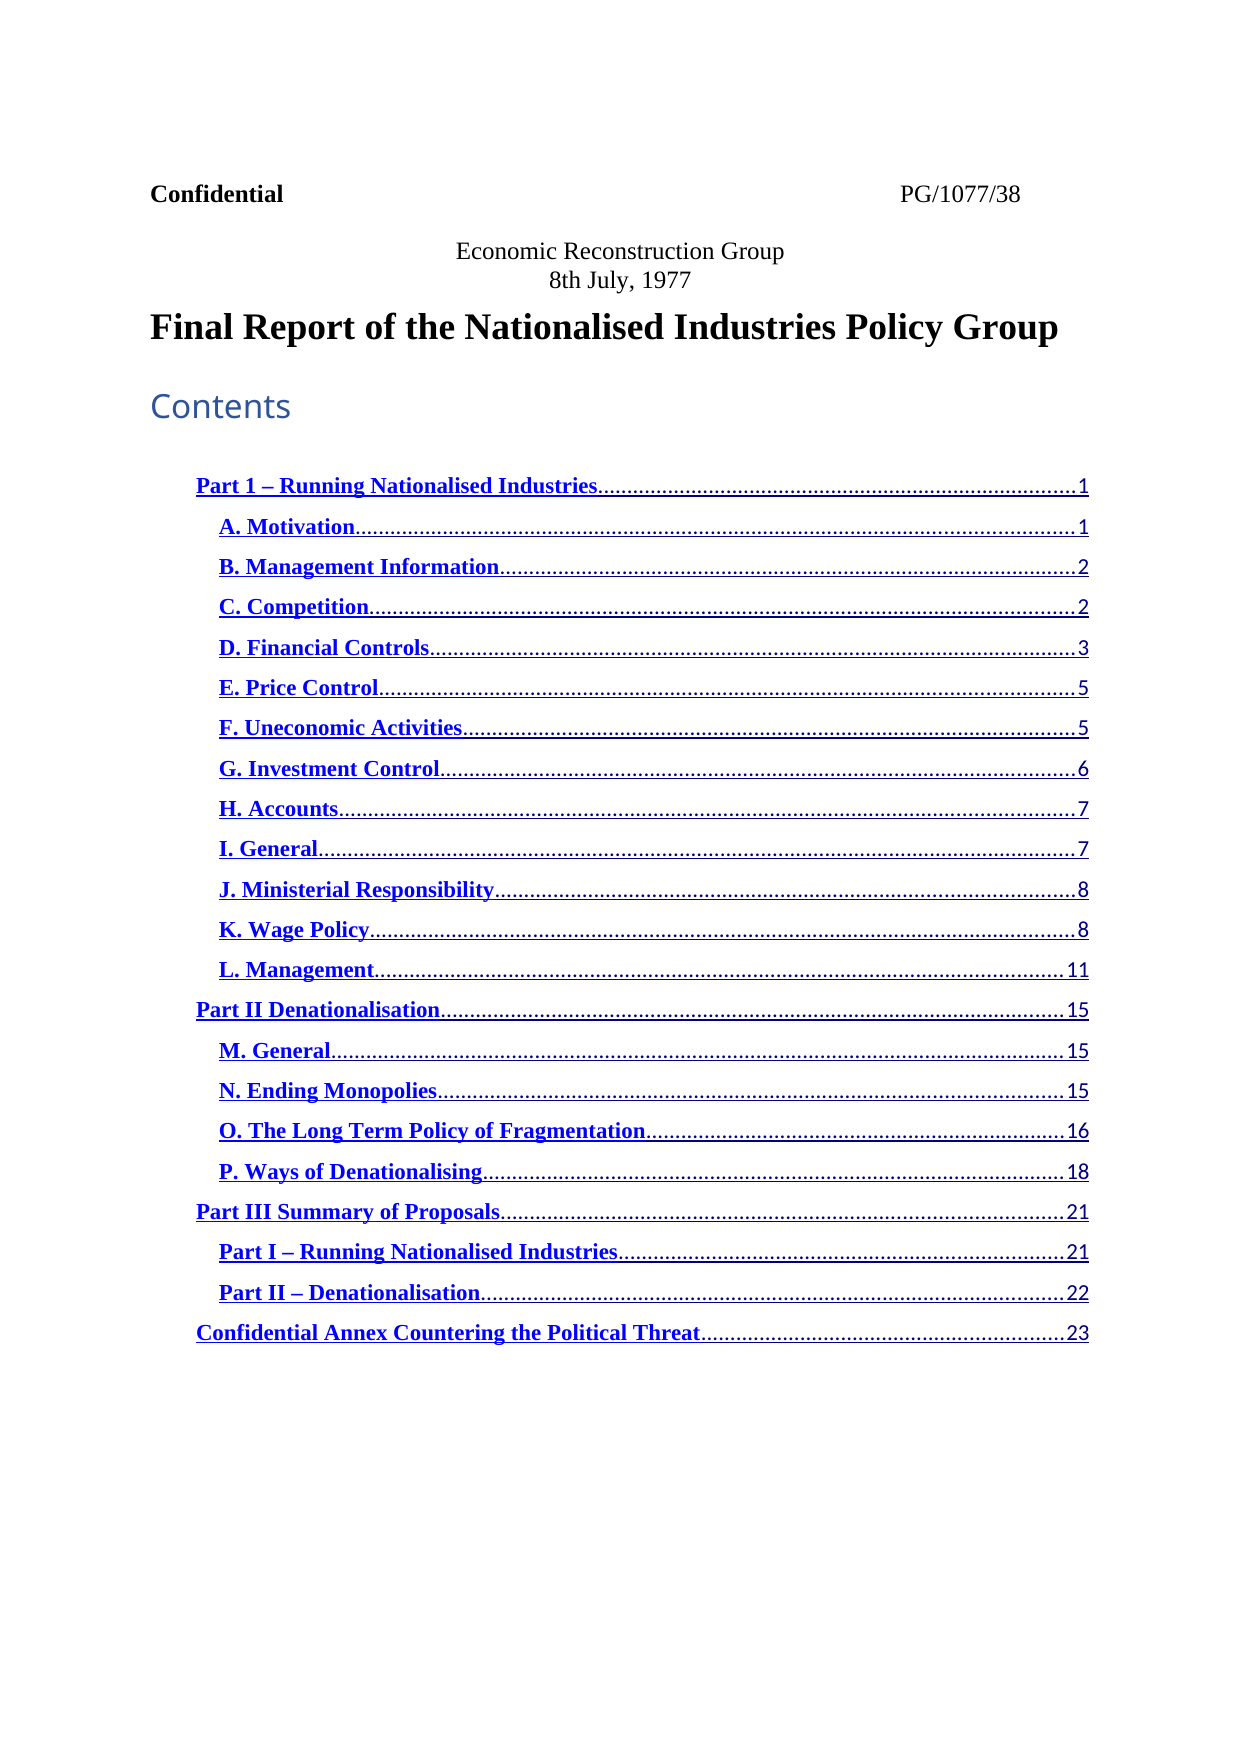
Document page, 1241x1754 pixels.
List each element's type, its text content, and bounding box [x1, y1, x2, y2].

subtitle Final Report of the Nationalised Industries Policy Group [150, 304, 1090, 347]
text Part 1 – Running Nationalised Industries 1 [196, 472, 1090, 499]
text K. Wage Policy 8 [219, 915, 1090, 943]
text L. Management 11 [219, 955, 1090, 983]
text G. Investment Control 6 [219, 754, 1090, 782]
text D. Financial Controls 3 [219, 633, 1090, 661]
text J. Ministerial Responsibility 8 [219, 875, 1090, 903]
text Part II – Denationalisation 22 [219, 1278, 1090, 1306]
text M. General 15 [219, 1036, 1090, 1064]
text Confidential Annex Countering the Political Threat 23 [196, 1318, 1090, 1346]
text Part III Summary of Proposals 21 [196, 1197, 1090, 1225]
text P. Ways of Denationalising 18 [219, 1157, 1090, 1185]
text Economic Reconstruction Group [150, 236, 1090, 265]
text F. Uneconomic Activities 5 [219, 713, 1090, 741]
text H. Accounts 7 [219, 794, 1090, 822]
text Part II Denationalisation 15 [196, 996, 1090, 1024]
text E. Price Control 5 [219, 673, 1090, 701]
text O. The Long Term Policy of Fragmentation 16 [219, 1117, 1090, 1144]
text A. Motivation 1 [219, 512, 1090, 540]
text I. General 7 [219, 834, 1090, 862]
text Confidential PG/1077/38 [150, 179, 1090, 207]
text C. Competition 2 [219, 592, 1090, 621]
text N. Ending Monopolies 15 [219, 1076, 1090, 1104]
subtitle Contents [150, 383, 1090, 428]
text 8th July, 1977 [150, 265, 1090, 294]
text Part I – Running Nationalised Industries 21 [219, 1237, 1090, 1266]
text B. Management Information 2 [219, 552, 1090, 580]
